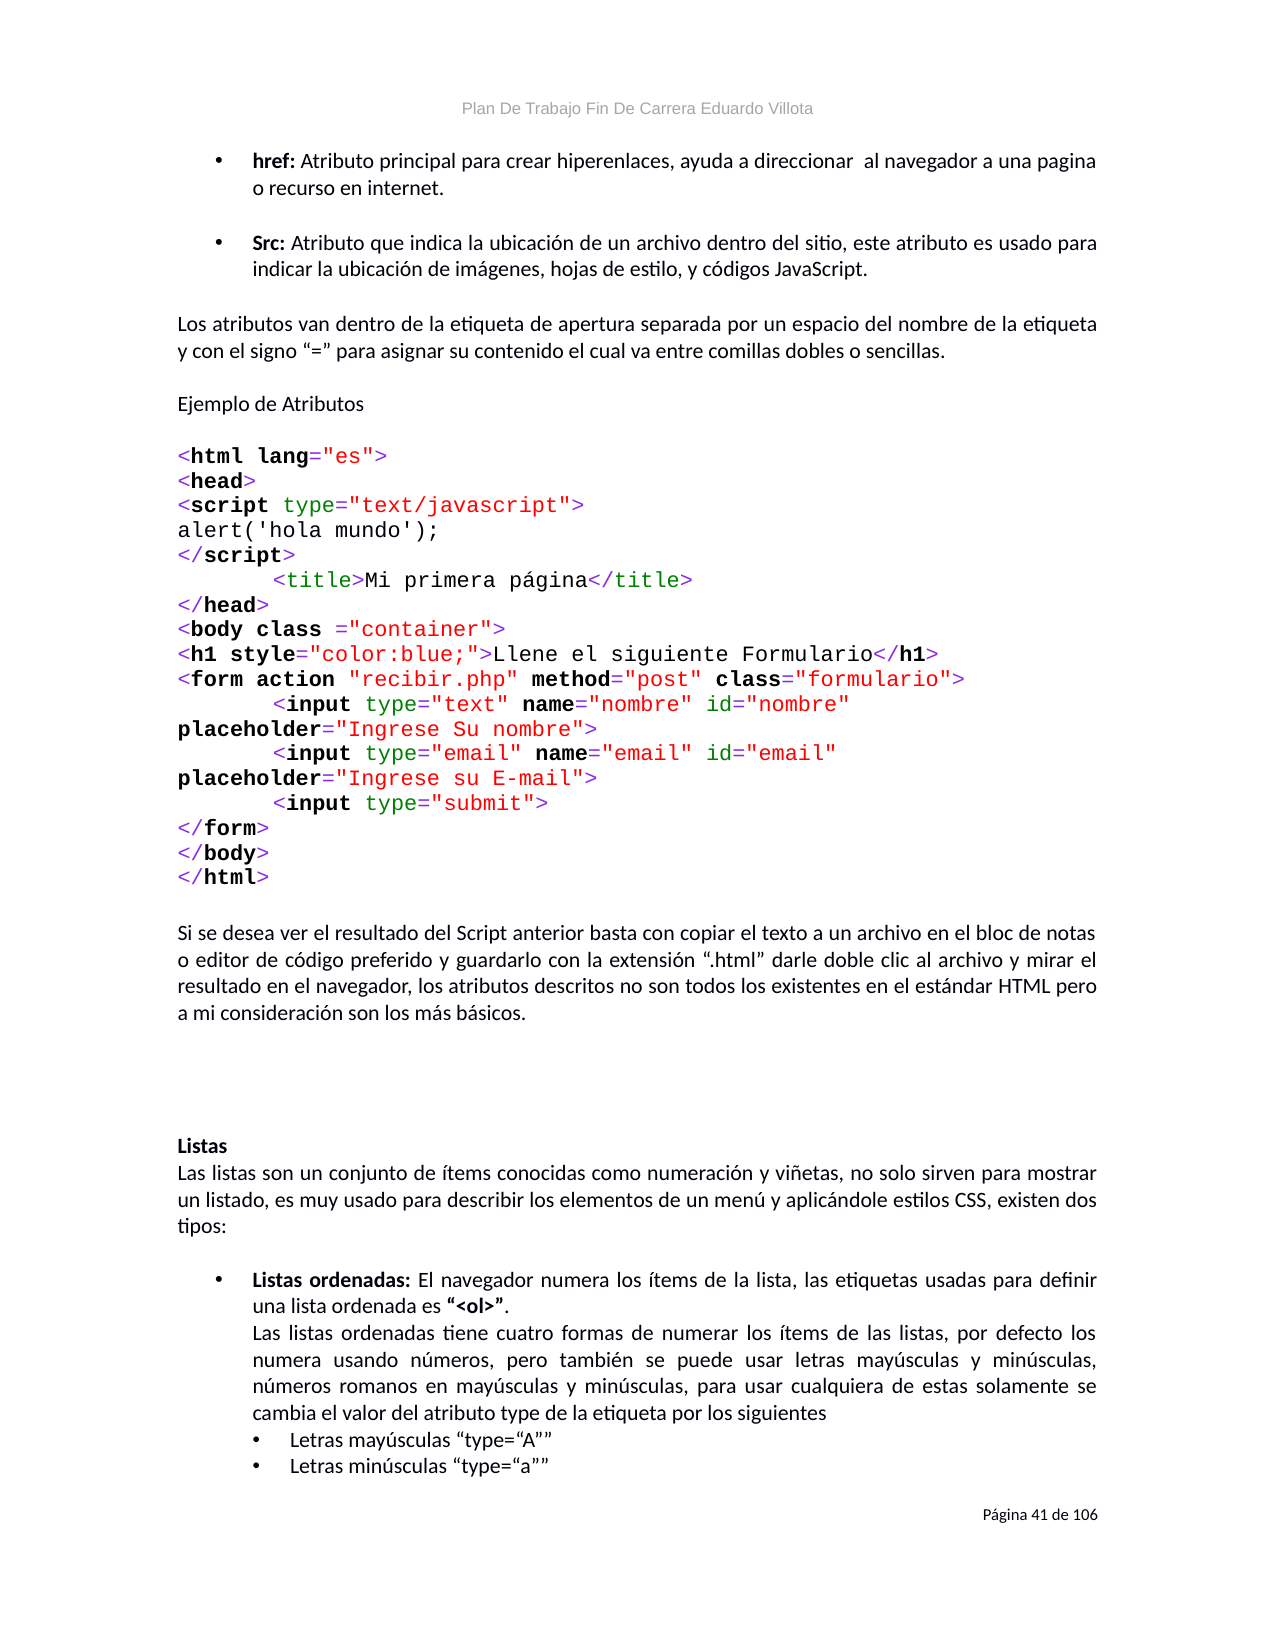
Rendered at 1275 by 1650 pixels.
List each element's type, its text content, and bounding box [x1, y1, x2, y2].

text alert('hola mundo'); [177, 519, 1098, 544]
text Listas [177, 1133, 1098, 1159]
text <html lang="es"> [177, 445, 1098, 470]
text <input type="text" name="nombre" id="nombre" placeholder="Ingrese Su nombre"> [177, 693, 1098, 742]
text Si se desea ver el resultado del Script anterior basta con copiar el texto a un archivo en el bloc de notas o editor de código preferido y guardarlo con la extensión “.html” darle doble clic al archivo y mirar el resultado en el navegador, los atributos descritos no son todos los existentes en el estándar HTML pero a mi consideración son los más básicos. [177, 919, 1098, 1026]
text <script type="text/javascript"> [177, 494, 1098, 519]
text Ejemplo de Atributos [177, 390, 1098, 417]
list Src: Atributo que indica la ubicación de un archivo dentro del sitio, este atributo es usado para indicar la ubicación de imágenes, hojas de estilo, y códigos JavaScript. [215, 229, 1098, 282]
list Letras mayúsculas “type=“A”” [252, 1426, 1098, 1453]
list Las listas ordenadas tiene cuatro formas de numerar los ítems de las listas, por defecto los numera usando números, pero también se puede usar letras mayúsculas y minúsculas, números romanos en mayúsculas y minúsculas, para usar cualquiera de estas solamente se cambia el valor del atributo type de la etiqueta por los siguientes [215, 1319, 1098, 1426]
list Listas ordenadas: El navegador numera los ítems de la lista, las etiquetas usadas para definir una lista ordenada es “<ol>”. [215, 1266, 1098, 1319]
text Las listas son un conjunto de ítems conocidas como numeración y viñetas, no solo sirven para mostrar un listado, es muy usado para describir los elementos de un menú y aplicándole estilos CSS, existen dos tipos: [177, 1159, 1098, 1239]
text Los atributos van dentro de la etiqueta de apertura separada por un espacio del nombre de la etiqueta y con el signo “=” para asignar su contenido el cual va entre comillas dobles o sencillas. [177, 310, 1098, 364]
list href: Atributo principal para crear hiperenlaces, ayuda a direccionar al navegador a una pagina o recurso en internet. [215, 148, 1098, 201]
text </form> [177, 817, 1098, 842]
text </head> [177, 594, 1098, 618]
text </html> [177, 866, 1098, 891]
text <head> [177, 470, 1098, 494]
text </body> [177, 842, 1098, 866]
text </script> [177, 544, 1098, 569]
text <input type="submit"> [177, 792, 1098, 817]
text <h1 style="color:blue;">Llene el siguiente Formulario</h1> [177, 643, 1098, 668]
text <input type="email" name="email" id="email" placeholder="Ingrese su E-mail"> [177, 742, 1098, 792]
text <form action "recibir.php" method="post" class="formulario"> [177, 668, 1098, 693]
text <title>Mi primera página</title> [177, 569, 1098, 594]
text <body class ="container"> [177, 618, 1098, 643]
list Letras minúsculas “type=“a”” [252, 1453, 1098, 1479]
